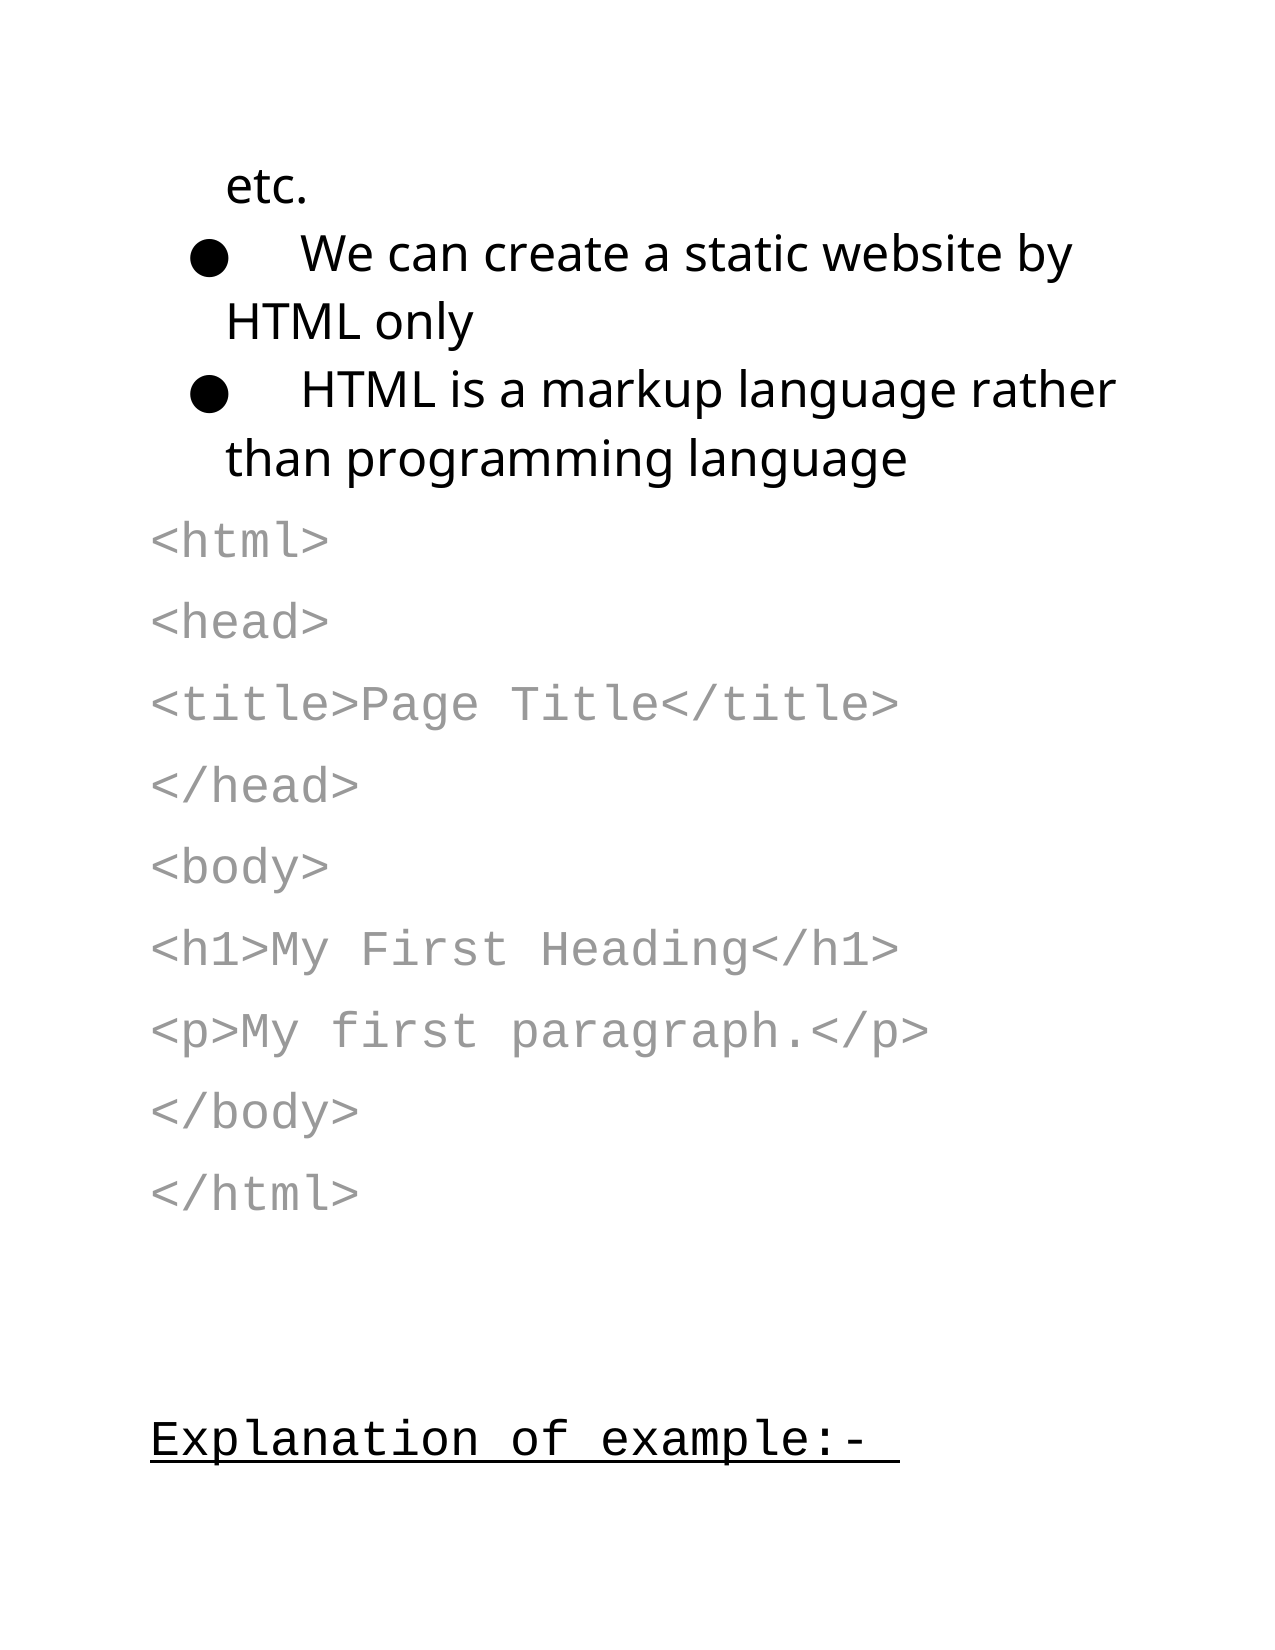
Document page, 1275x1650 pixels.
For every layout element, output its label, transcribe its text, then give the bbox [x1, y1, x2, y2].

text <h1>My First Heading</h1> [150, 924, 1125, 981]
text </body> [150, 1087, 1125, 1144]
text <html> [150, 516, 1125, 572]
text <p>My first paragraph.</p> [150, 1006, 1125, 1062]
text </html> [150, 1169, 1125, 1226]
list We can create a static website by HTML only [187, 218, 1125, 354]
text <title>Page Title</title> [150, 679, 1125, 736]
text </head> [150, 761, 1125, 817]
text Explanation of example:- [150, 1414, 1125, 1471]
list HTML is a markup language rather than programming language [187, 354, 1125, 491]
text <body> [150, 842, 1125, 899]
list etc. [187, 150, 1125, 218]
text <head> [150, 597, 1125, 654]
